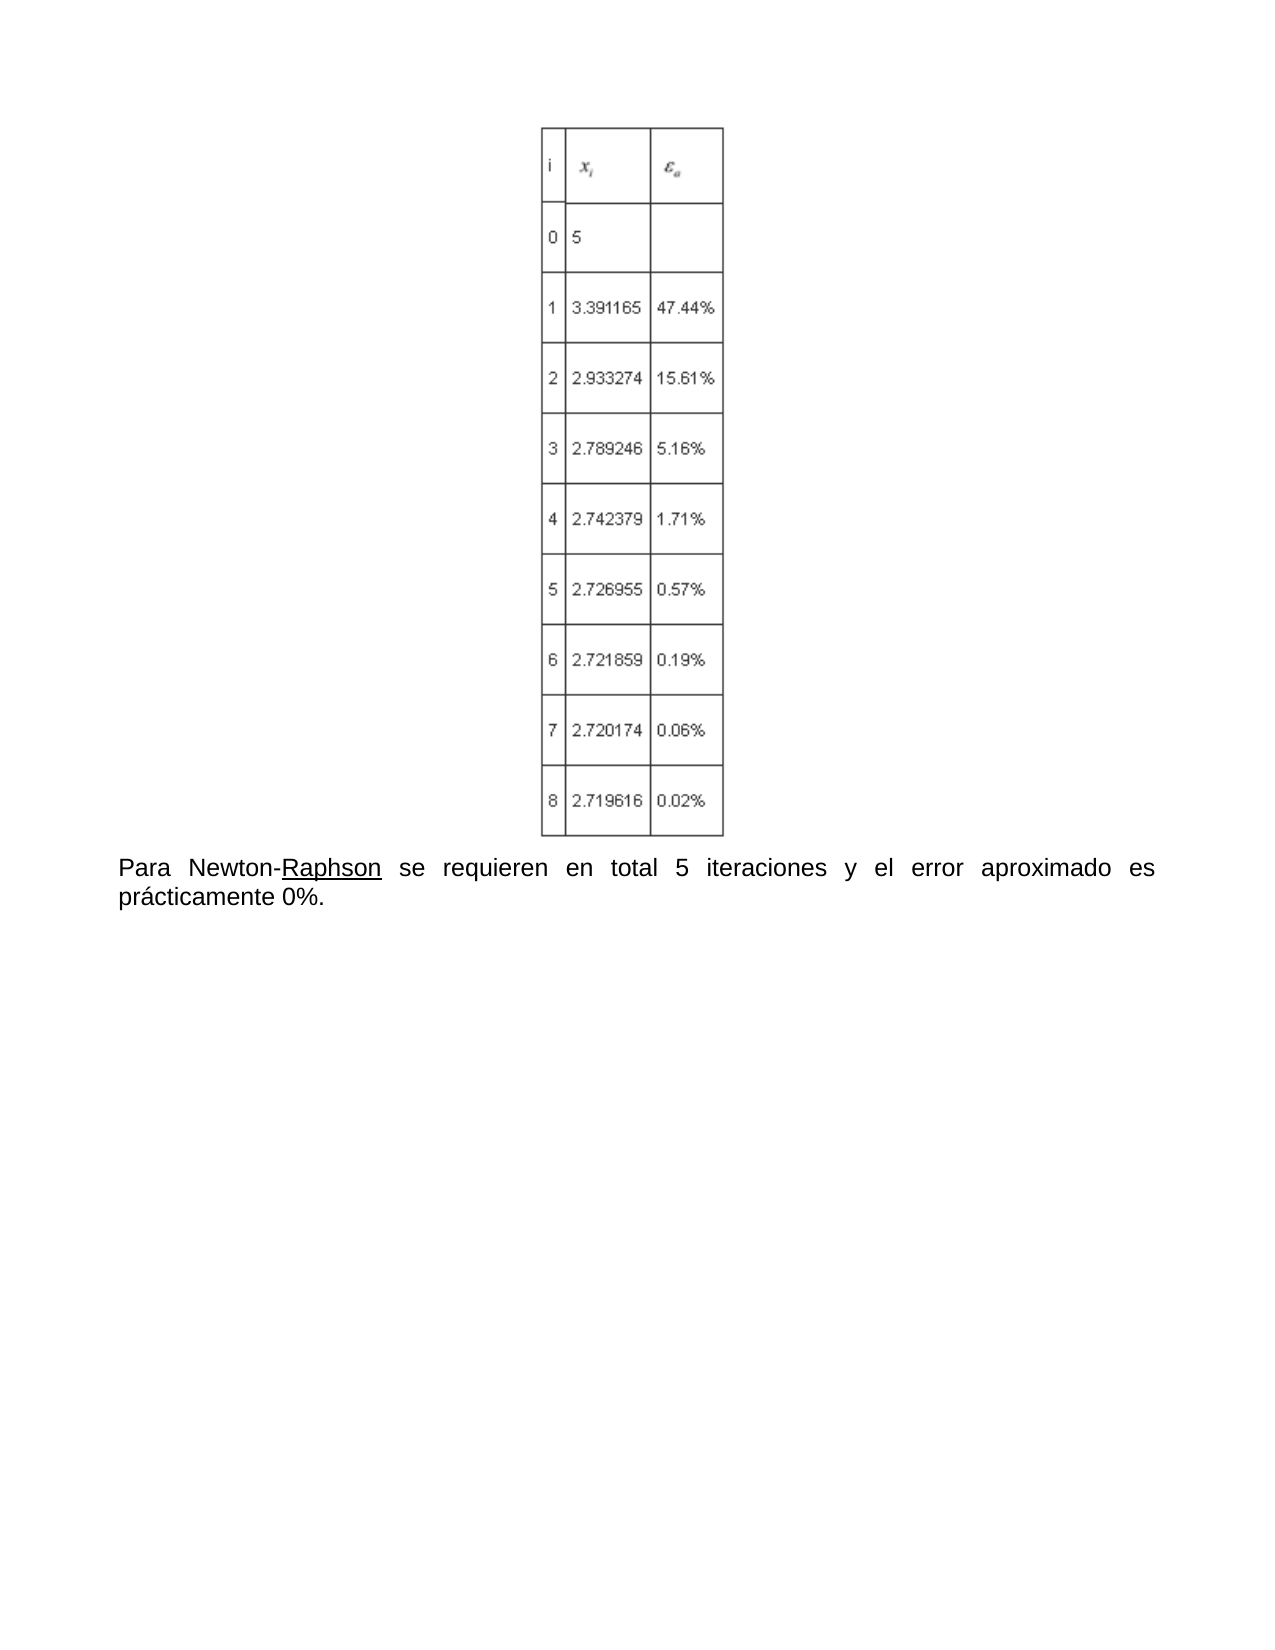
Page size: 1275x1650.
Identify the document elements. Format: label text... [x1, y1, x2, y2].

picture [521, 118, 754, 854]
text Para Newton-Raphson se requieren en total 5 iteraciones y el error aproximado es prácticamente 0%. [118, 853, 1157, 911]
